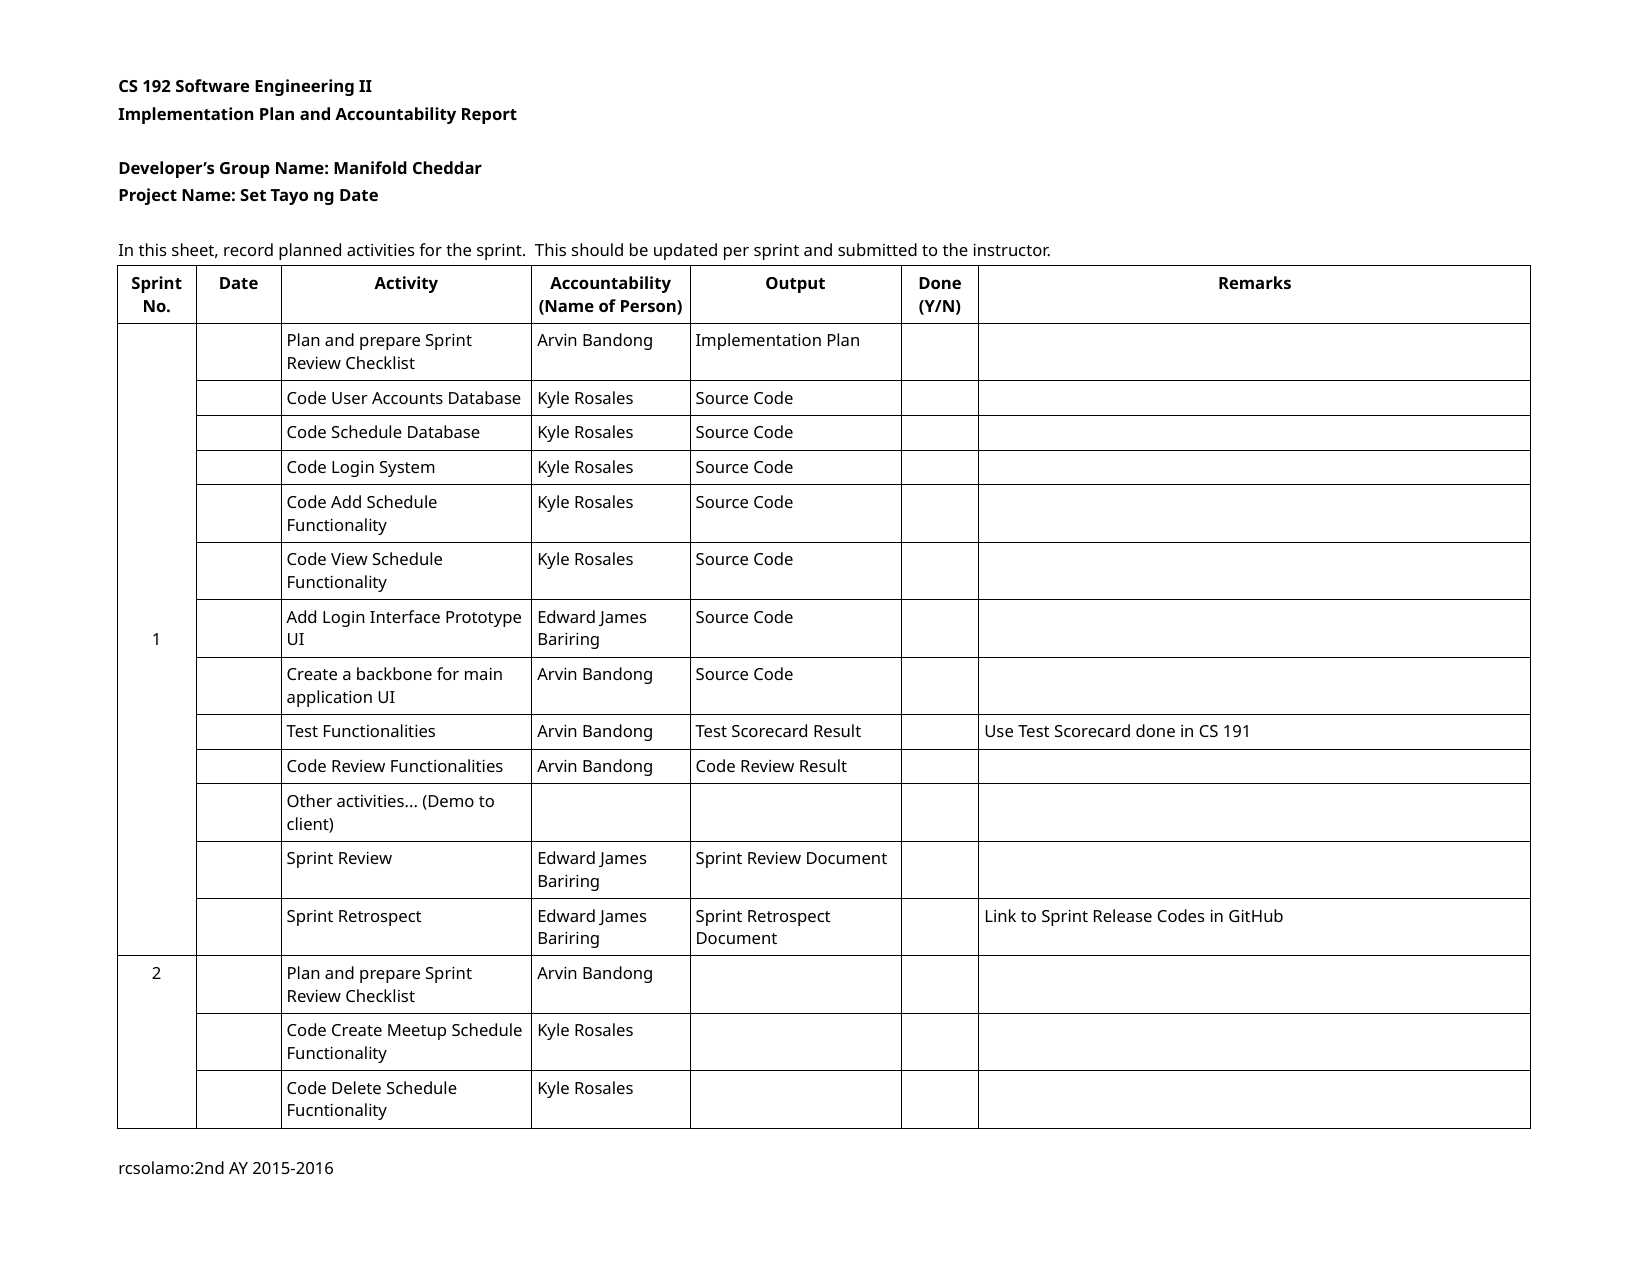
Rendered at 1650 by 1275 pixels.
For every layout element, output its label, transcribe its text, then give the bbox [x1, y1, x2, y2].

table_cell [902, 324, 978, 380]
table_cell [197, 485, 281, 542]
table_cell Edward James Bariring [532, 899, 690, 955]
table_cell Sprint Retrospect [282, 899, 531, 955]
table_cell Arvin Bandong [532, 715, 690, 748]
table_cell Kyle Rosales [532, 543, 690, 599]
table_cell Source Code [691, 543, 901, 599]
table_cell [197, 543, 281, 599]
table_cell Sprint Review [282, 842, 531, 898]
table_cell [902, 842, 978, 898]
text CS 192 Software Engineering II [118, 75, 1532, 98]
table_cell [979, 1071, 1530, 1127]
table_cell [197, 658, 281, 714]
table_cell [902, 899, 978, 955]
table_cell Source Code [691, 658, 901, 714]
table_cell [979, 750, 1530, 783]
table_cell Code Review Functionalities [282, 750, 531, 783]
table_cell Kyle Rosales [532, 1071, 690, 1127]
table_cell [979, 381, 1530, 415]
table_cell [979, 600, 1530, 656]
table_cell [902, 600, 978, 656]
table_cell [902, 451, 978, 484]
table_cell Code Review Result [691, 750, 901, 783]
table_cell Code View Schedule Functionality [282, 543, 531, 599]
table_cell Create a backbone for main application UI [282, 658, 531, 714]
table_cell 2 [118, 956, 196, 1127]
table_cell Source Code [691, 451, 901, 484]
table_cell [691, 956, 901, 1013]
table_header Accountability (Name of Person) [532, 266, 690, 323]
text Project Name: Set Tayo ng Date [118, 184, 1532, 206]
table_header Date [197, 266, 281, 323]
table_cell [979, 543, 1530, 599]
table_cell [979, 416, 1530, 449]
table_header Sprint No. [118, 266, 196, 323]
table_cell [979, 485, 1530, 542]
table_cell Edward James Bariring [532, 842, 690, 898]
table_header Output [691, 266, 901, 323]
table_cell [979, 658, 1530, 714]
table_cell [197, 750, 281, 783]
table_cell [197, 324, 281, 380]
table_cell [197, 451, 281, 484]
table_cell [197, 600, 281, 656]
table_cell [197, 899, 281, 955]
table_cell Source Code [691, 600, 901, 656]
table_cell Source Code [691, 416, 901, 449]
text Developer’s Group Name: Manifold Cheddar [118, 157, 1532, 179]
table_cell Arvin Bandong [532, 956, 690, 1013]
table_cell [902, 784, 978, 841]
table_cell [979, 324, 1530, 380]
table_cell Kyle Rosales [532, 451, 690, 484]
table_cell [902, 1014, 978, 1070]
table_cell Sprint Retrospect Document [691, 899, 901, 955]
table_cell Source Code [691, 381, 901, 415]
table_cell [902, 956, 978, 1013]
table_cell [902, 416, 978, 449]
table_header Done (Y/N) [902, 266, 978, 323]
table_cell [979, 1014, 1530, 1070]
table_cell Sprint Review Document [691, 842, 901, 898]
table_cell [691, 1014, 901, 1070]
table_cell [902, 543, 978, 599]
table_cell Kyle Rosales [532, 1014, 690, 1070]
table_cell Code Delete Schedule Fucntionality [282, 1071, 531, 1127]
table_cell Edward James Bariring [532, 600, 690, 656]
table_cell [902, 658, 978, 714]
table_cell [979, 842, 1530, 898]
table_cell Kyle Rosales [532, 416, 690, 449]
table_cell Arvin Bandong [532, 750, 690, 783]
table_cell [197, 784, 281, 841]
table_cell Test Functionalities [282, 715, 531, 748]
table_cell 1 [118, 324, 196, 955]
table_cell Add Login Interface Prototype UI [282, 600, 531, 656]
table_cell Other activities... (Demo to client) [282, 784, 531, 841]
text Implementation Plan and Accountability Report [118, 102, 1532, 125]
table_cell Code Login System [282, 451, 531, 484]
table_cell [197, 715, 281, 748]
table_cell Plan and prepare Sprint Review Checklist [282, 324, 531, 380]
table_cell Arvin Bandong [532, 658, 690, 714]
table_cell [979, 784, 1530, 841]
table_cell Arvin Bandong [532, 324, 690, 380]
table_cell [197, 416, 281, 449]
table_cell [902, 715, 978, 748]
text In this sheet, record planned activities for the sprint. This should be updated per sprint and submitted to the instructor. [118, 238, 1532, 261]
table_cell [691, 1071, 901, 1127]
table_cell [902, 485, 978, 542]
table_cell Implementation Plan [691, 324, 901, 380]
table_cell Use Test Scorecard done in CS 191 [979, 715, 1530, 748]
table_cell Code Add Schedule Functionality [282, 485, 531, 542]
table_cell [979, 451, 1530, 484]
table_cell Code Create Meetup Schedule Functionality [282, 1014, 531, 1070]
table_header Remarks [979, 266, 1530, 323]
table_cell [197, 842, 281, 898]
table_cell [902, 1071, 978, 1127]
table_cell Link to Sprint Release Codes in GitHub [979, 899, 1530, 955]
table_cell [197, 1071, 281, 1127]
table_cell Source Code [691, 485, 901, 542]
table_cell [902, 381, 978, 415]
table_cell [979, 956, 1530, 1013]
table_cell Code User Accounts Database [282, 381, 531, 415]
table_cell [197, 956, 281, 1013]
table_cell Code Schedule Database [282, 416, 531, 449]
table_cell [902, 750, 978, 783]
table_cell [197, 1014, 281, 1070]
table_cell [197, 381, 281, 415]
table_cell Kyle Rosales [532, 381, 690, 415]
table_header Activity [282, 266, 531, 323]
table_cell [532, 784, 690, 841]
table_cell Kyle Rosales [532, 485, 690, 542]
table_cell [691, 784, 901, 841]
table_cell Plan and prepare Sprint Review Checklist [282, 956, 531, 1013]
table_cell Test Scorecard Result [691, 715, 901, 748]
